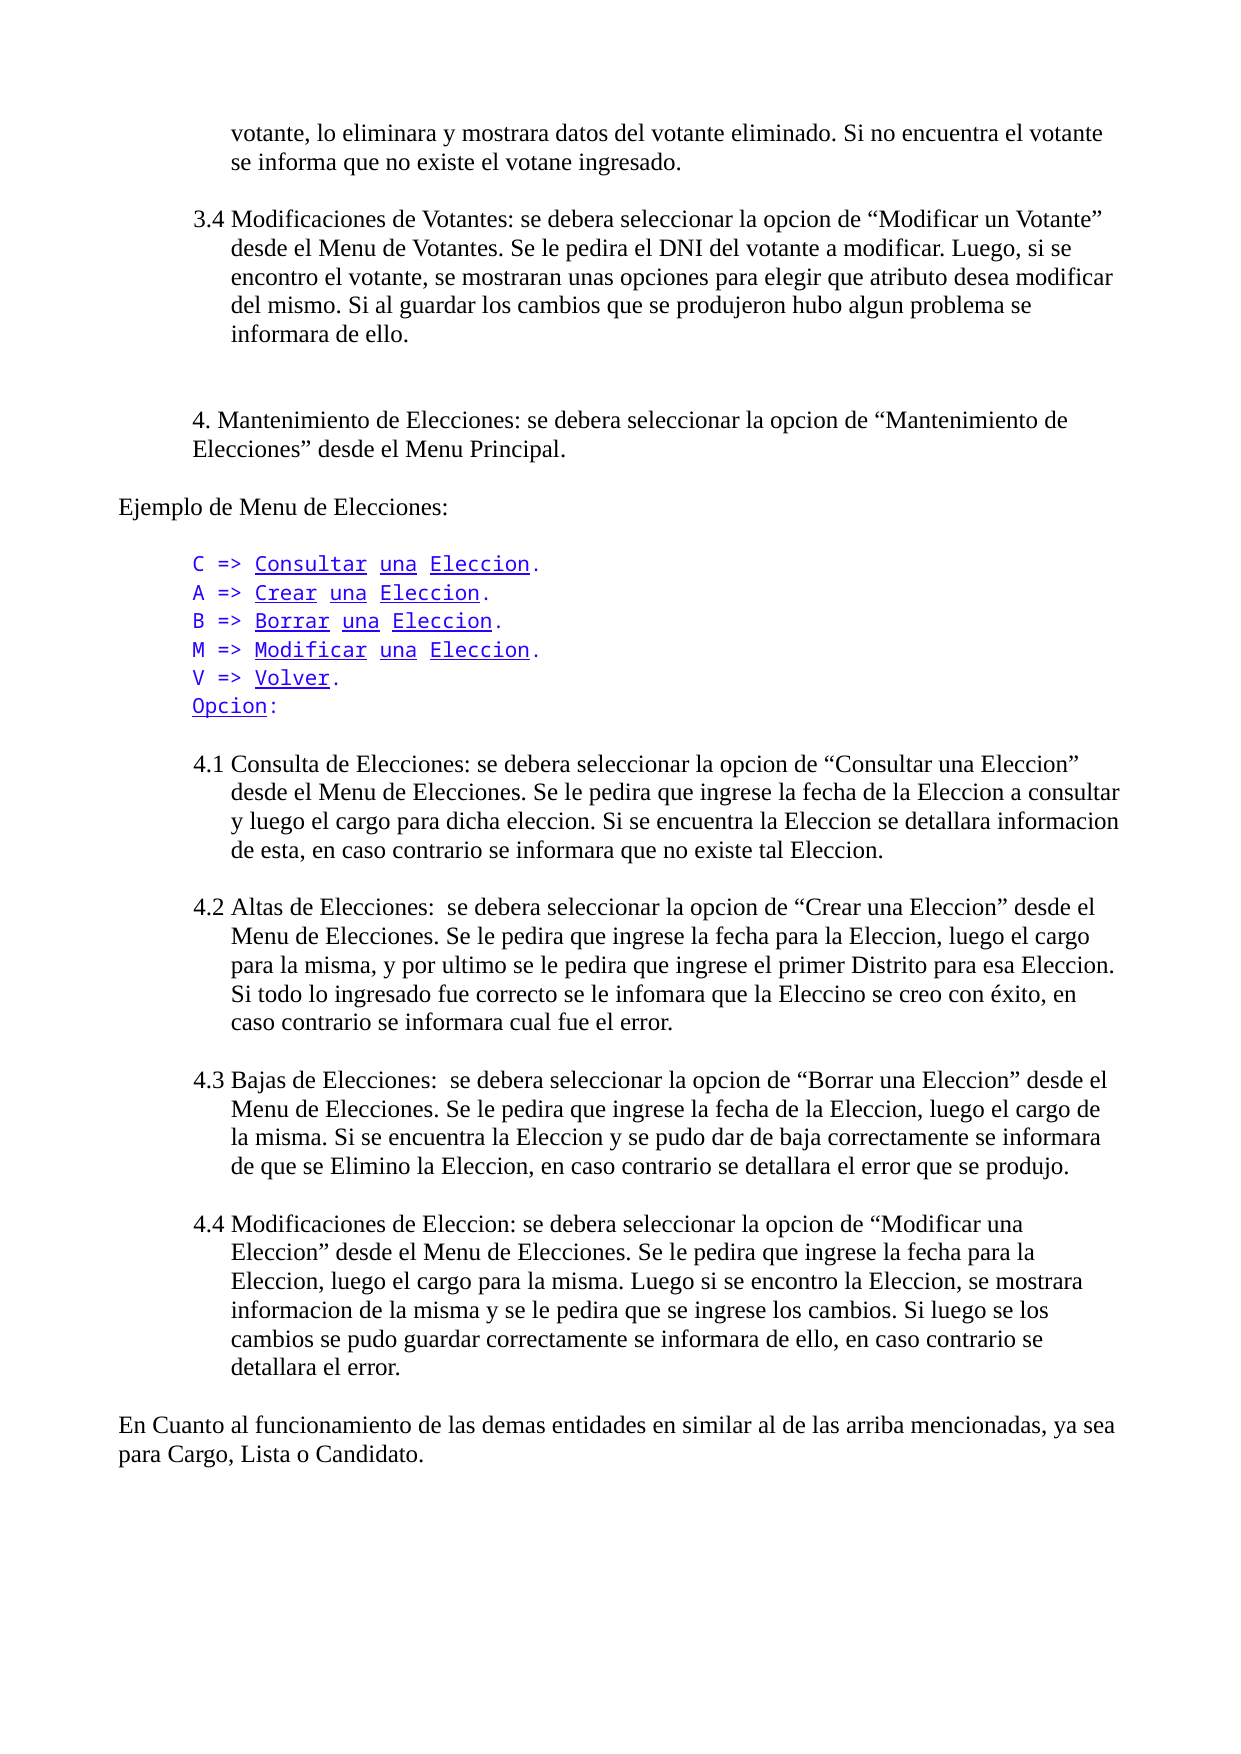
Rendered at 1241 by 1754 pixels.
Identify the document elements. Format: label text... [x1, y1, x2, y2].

list votante, lo eliminara y mostrara datos del votante eliminado. Si no encuentra el votante se informa que no existe el votane ingresado. [193, 118, 1122, 176]
text 4. Mantenimiento de Elecciones: se debera seleccionar la opcion de “Mantenimiento de Elecciones” desde el Menu Principal. [118, 406, 1122, 463]
text Ejemplo de Menu de Elecciones: [118, 492, 1122, 521]
text V => Volver. [118, 663, 1122, 692]
text Opcion: [118, 692, 1122, 720]
list Modificaciones de Votantes: se debera seleccionar la opcion de “Modificar un Votante” desde el Menu de Votantes. Se le pedira el DNI del votante a modificar. Luego, si se encontro el votante, se mostraran unas opciones para elegir que atributo desea modificar del mismo. Si al guardar los cambios que se produjeron hubo algun problema se informara de ello. [193, 204, 1122, 348]
list Altas de Elecciones: se debera seleccionar la opcion de “Crear una Eleccion” desde el Menu de Elecciones. Se le pedira que ingrese la fecha para la Eleccion, luego el cargo para la misma, y por ultimo se le pedira que ingrese el primer Distrito para esa Eleccion. Si todo lo ingresado fue correcto se le infomara que la Eleccino se creo con éxito, en caso contrario se informara cual fue el error. [193, 892, 1122, 1036]
text C => Consultar una Eleccion. [118, 549, 1122, 578]
text B => Borrar una Eleccion. [118, 606, 1122, 635]
text M => Modificar una Eleccion. [118, 635, 1122, 663]
list Bajas de Elecciones: se debera seleccionar la opcion de “Borrar una Eleccion” desde el Menu de Elecciones. Se le pedira que ingrese la fecha de la Eleccion, luego el cargo de la misma. Si se encuentra la Eleccion y se pudo dar de baja correctamente se informara de que se Elimino la Eleccion, en caso contrario se detallara el error que se produjo. [193, 1065, 1122, 1180]
text A => Crear una Eleccion. [118, 578, 1122, 606]
text En Cuanto al funcionamiento de las demas entidades en similar al de las arriba mencionadas, ya sea para Cargo, Lista o Candidato. [118, 1410, 1122, 1467]
list Consulta de Elecciones: se debera seleccionar la opcion de “Consultar una Eleccion” desde el Menu de Elecciones. Se le pedira que ingrese la fecha de la Eleccion a consultar y luego el cargo para dicha eleccion. Si se encuentra la Eleccion se detallara informacion de esta, en caso contrario se informara que no existe tal Eleccion. [193, 749, 1122, 864]
list Modificaciones de Eleccion: se debera seleccionar la opcion de “Modificar una Eleccion” desde el Menu de Elecciones. Se le pedira que ingrese la fecha para la Eleccion, luego el cargo para la misma. Luego si se encontro la Eleccion, se mostrara informacion de la misma y se le pedira que se ingrese los cambios. Si luego se los cambios se pudo guardar correctamente se informara de ello, en caso contrario se detallara el error. [193, 1209, 1122, 1381]
